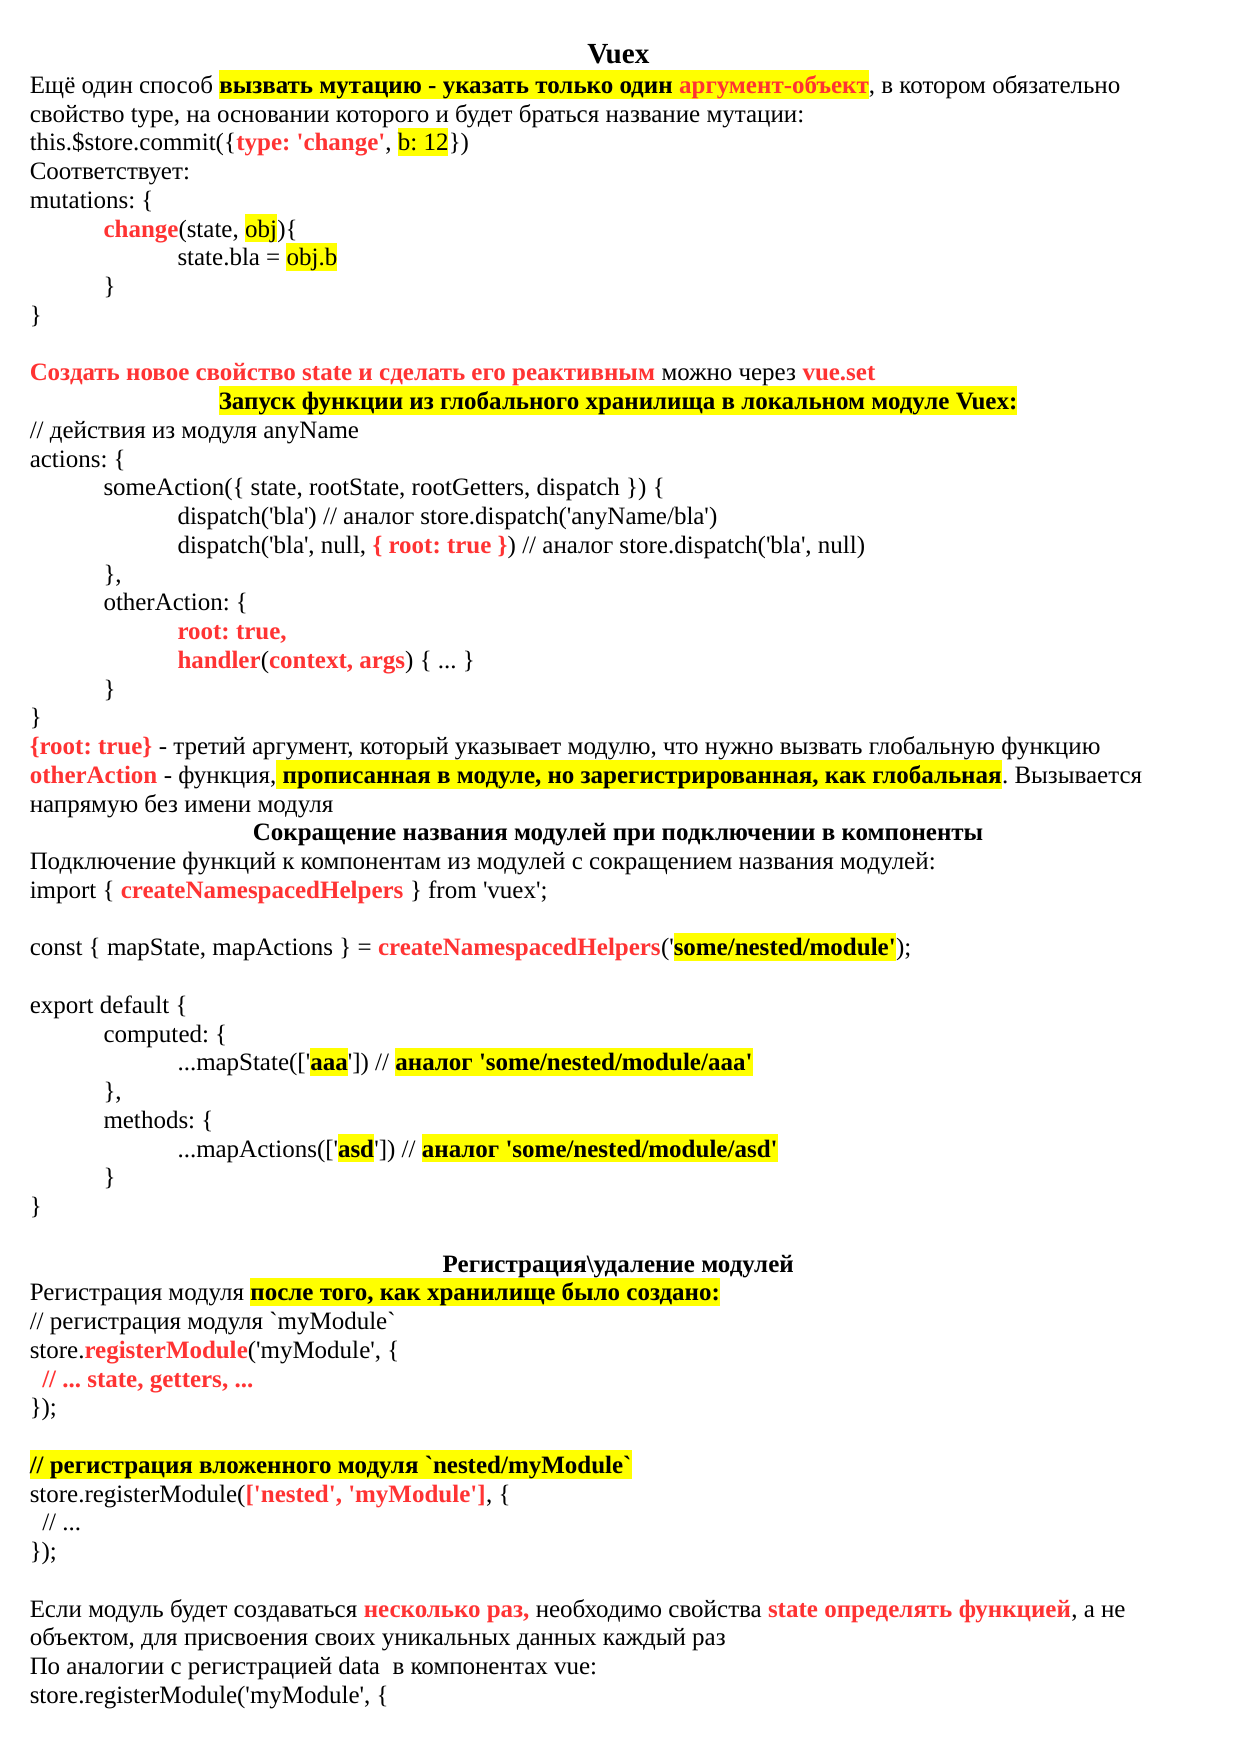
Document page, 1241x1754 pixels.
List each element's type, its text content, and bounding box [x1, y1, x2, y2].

text store.registerModule(['nested', 'myModule'], { [29, 1479, 1207, 1507]
text // ... [29, 1507, 1207, 1536]
text // ... state, getters, ... [29, 1364, 1207, 1392]
text dispatch('bla') // аналог store.dispatch('anyName/bla') [29, 501, 1207, 530]
text export default { [29, 990, 1207, 1019]
text // регистрация модуля `myModule` [29, 1306, 1207, 1335]
text mutations: { [29, 185, 1207, 214]
text // регистрация вложенного модуля `nested/myModule` [29, 1450, 1207, 1479]
text Соответствует: [29, 156, 1207, 185]
text Если модуль будет создаваться несколько раз, необходимо свойства state определять функцией, а не объектом, для присвоения своих уникальных данных каждый раз [29, 1594, 1207, 1651]
text someAction({ state, rootState, rootGetters, dispatch }) { [29, 472, 1207, 501]
text ...mapState(['aaa']) // аналог 'some/nested/module/aaa' [29, 1047, 1207, 1076]
text handler(context, args) { ... } [29, 645, 1207, 674]
text } [29, 1191, 1207, 1220]
text methods: { [29, 1105, 1207, 1134]
text } [29, 1162, 1207, 1191]
text root: true, [29, 616, 1207, 645]
text dispatch('bla', null, { root: true }) // аналог store.dispatch('bla', null) [29, 530, 1207, 559]
text Создать новое свойство state и сделать его реактивным можно через vue.set [29, 357, 1207, 386]
text actions: { [29, 444, 1207, 472]
text } [29, 300, 1207, 329]
text state.bla = obj.b [29, 242, 1207, 271]
text Регистрация модуля после того, как хранилище было создано: [29, 1277, 1207, 1306]
text ...mapActions(['asd']) // аналог 'some/nested/module/asd' [29, 1134, 1207, 1162]
text {root: true} - третий аргумент, который указывает модулю, что нужно вызвать глобальную функцию [29, 731, 1207, 760]
text store.registerModule('myModule', { [29, 1680, 1207, 1709]
text const { mapState, mapActions } = createNamespacedHelpers('some/nested/module'); [29, 932, 1207, 961]
text } [29, 702, 1207, 731]
text // действия из модуля anyName [29, 415, 1207, 444]
text this.$store.commit({type: 'change', b: 12}) [29, 127, 1207, 156]
text Подключение функций к компонентам из модулей с сокращением названия модулей: [29, 846, 1207, 875]
text Сокращение названия модулей при подключении в компоненты [29, 817, 1207, 846]
text Ещё один способ вызвать мутацию - указать только один аргумент-объект, в котором обязательно свойство type, на основании которого и будет браться название мутации: [29, 70, 1207, 127]
text }); [29, 1536, 1207, 1565]
text change(state, obj){ [29, 214, 1207, 242]
text import { createNamespacedHelpers } from 'vuex'; [29, 875, 1207, 904]
text Запуск функции из глобального хранилища в локальном модуле Vuex: [29, 386, 1207, 415]
text Vuex [29, 36, 1207, 70]
text store.registerModule('myModule', { [29, 1335, 1207, 1364]
text } [29, 674, 1207, 702]
text } [29, 271, 1207, 300]
text otherAction: { [29, 587, 1207, 616]
text computed: { [29, 1019, 1207, 1047]
text По аналогии с регистрацией data в компонентах vue: [29, 1651, 1207, 1680]
text }); [29, 1392, 1207, 1421]
text }, [29, 1076, 1207, 1105]
text }, [29, 559, 1207, 587]
text Регистрация\удаление модулей [29, 1249, 1207, 1277]
text otherAction - функция, прописанная в модуле, но зарегистрированная, как глобальная. Вызывается напрямую без имени модуля [29, 760, 1207, 817]
